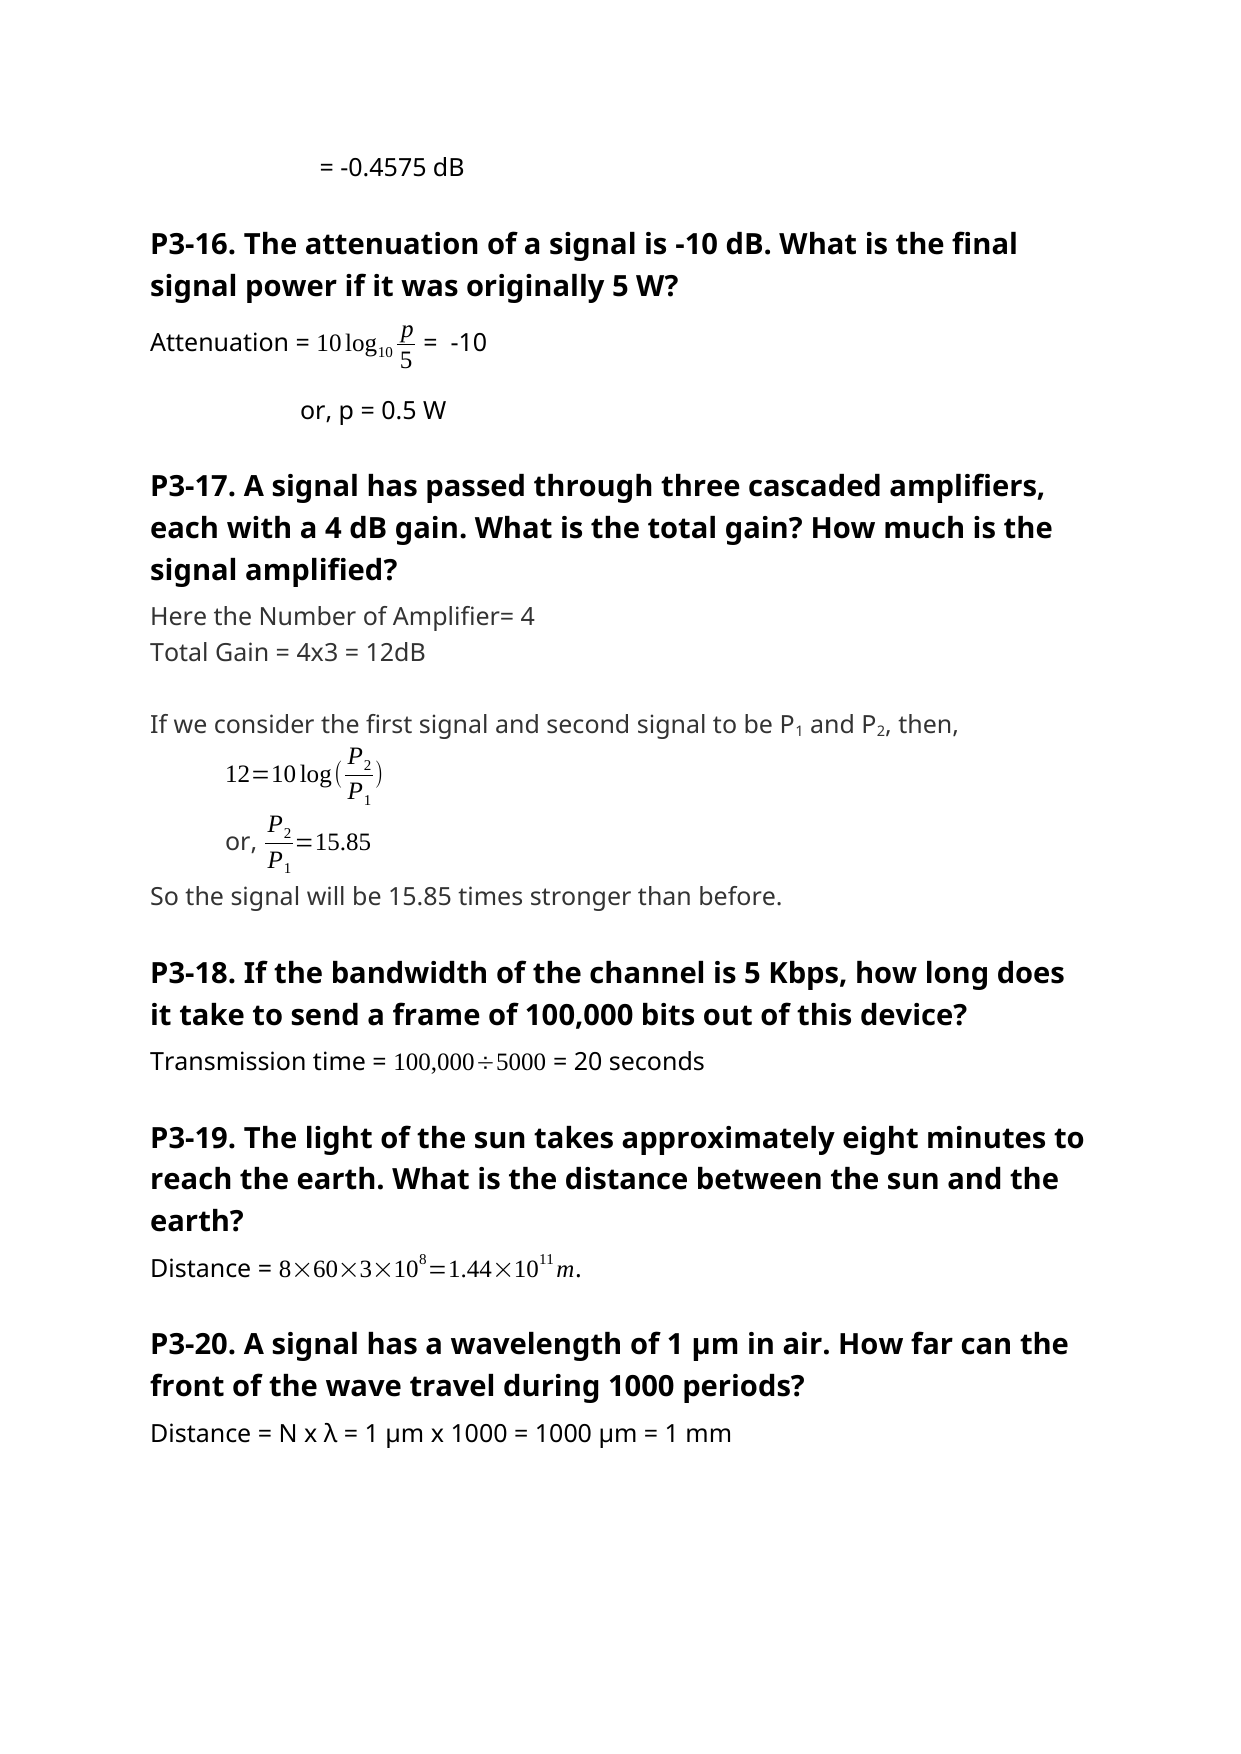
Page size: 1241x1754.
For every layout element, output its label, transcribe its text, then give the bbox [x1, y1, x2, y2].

text Distance = . [150, 1250, 1091, 1284]
subtitle P3-16. The attenuation of a signal is -10 dB. What is the final signal power if it was originally 5 W? [150, 223, 1091, 304]
text Transmission time = = 20 seconds [150, 1044, 1091, 1078]
subtitle P3-17. A signal has passed through three cascaded amplifiers, each with a 4 dB gain. What is the total gain? How much is the signal amplified? [150, 466, 1091, 589]
text Attenuation = = -10 [150, 315, 1091, 374]
text Here the Number of Amplifier= 4 Total Gain = 4x3 = 12dB If we consider the first signal and second signal to be P1 and P2, then, or, So the signal will be 15.85 times stronger than before. [150, 599, 1091, 913]
subtitle P3-19. The light of the sun takes approximately eight minutes to reach the earth. What is the distance between the sun and the earth? [150, 1117, 1091, 1240]
text = -0.4575 dB [150, 150, 1091, 184]
subtitle P3-20. A signal has a wavelength of 1 μm in air. How far can the front of the wave travel during 1000 periods? [150, 1323, 1091, 1405]
text or, p = 0.5 W [150, 392, 1091, 427]
subtitle P3-18. If the bandwidth of the channel is 5 Kbps, how long does it take to send a frame of 100,000 bits out of this device? [150, 952, 1091, 1033]
text Distance = N x λ = 1 μm x 1000 = 1000 μm = 1 mm [150, 1415, 1091, 1449]
